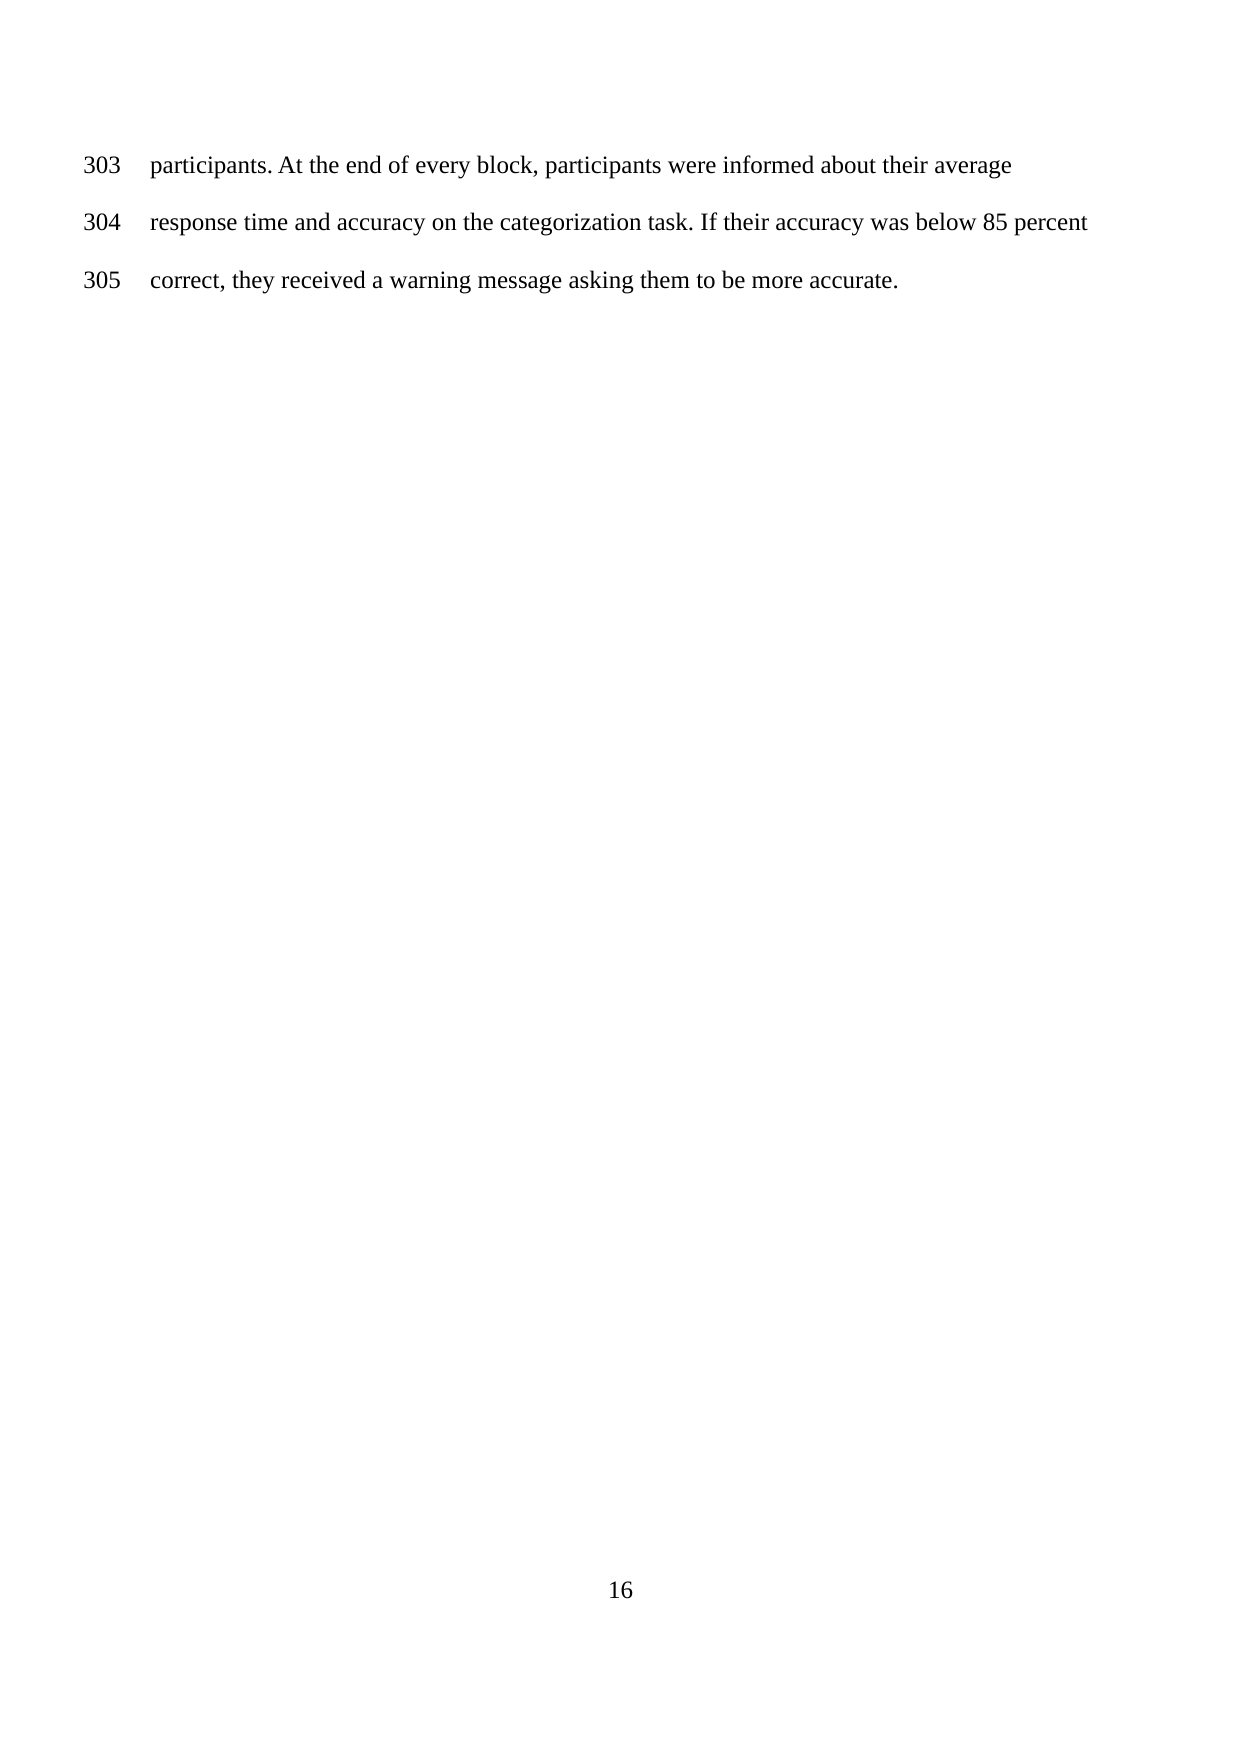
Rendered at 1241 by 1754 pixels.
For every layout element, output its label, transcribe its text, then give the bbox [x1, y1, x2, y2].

text participants. At the end of every block, participants were informed about their average response time and accuracy on the categorization task. If their accuracy was below 85 percent correct, they received a warning message asking them to be more accurate. [150, 150, 1091, 294]
